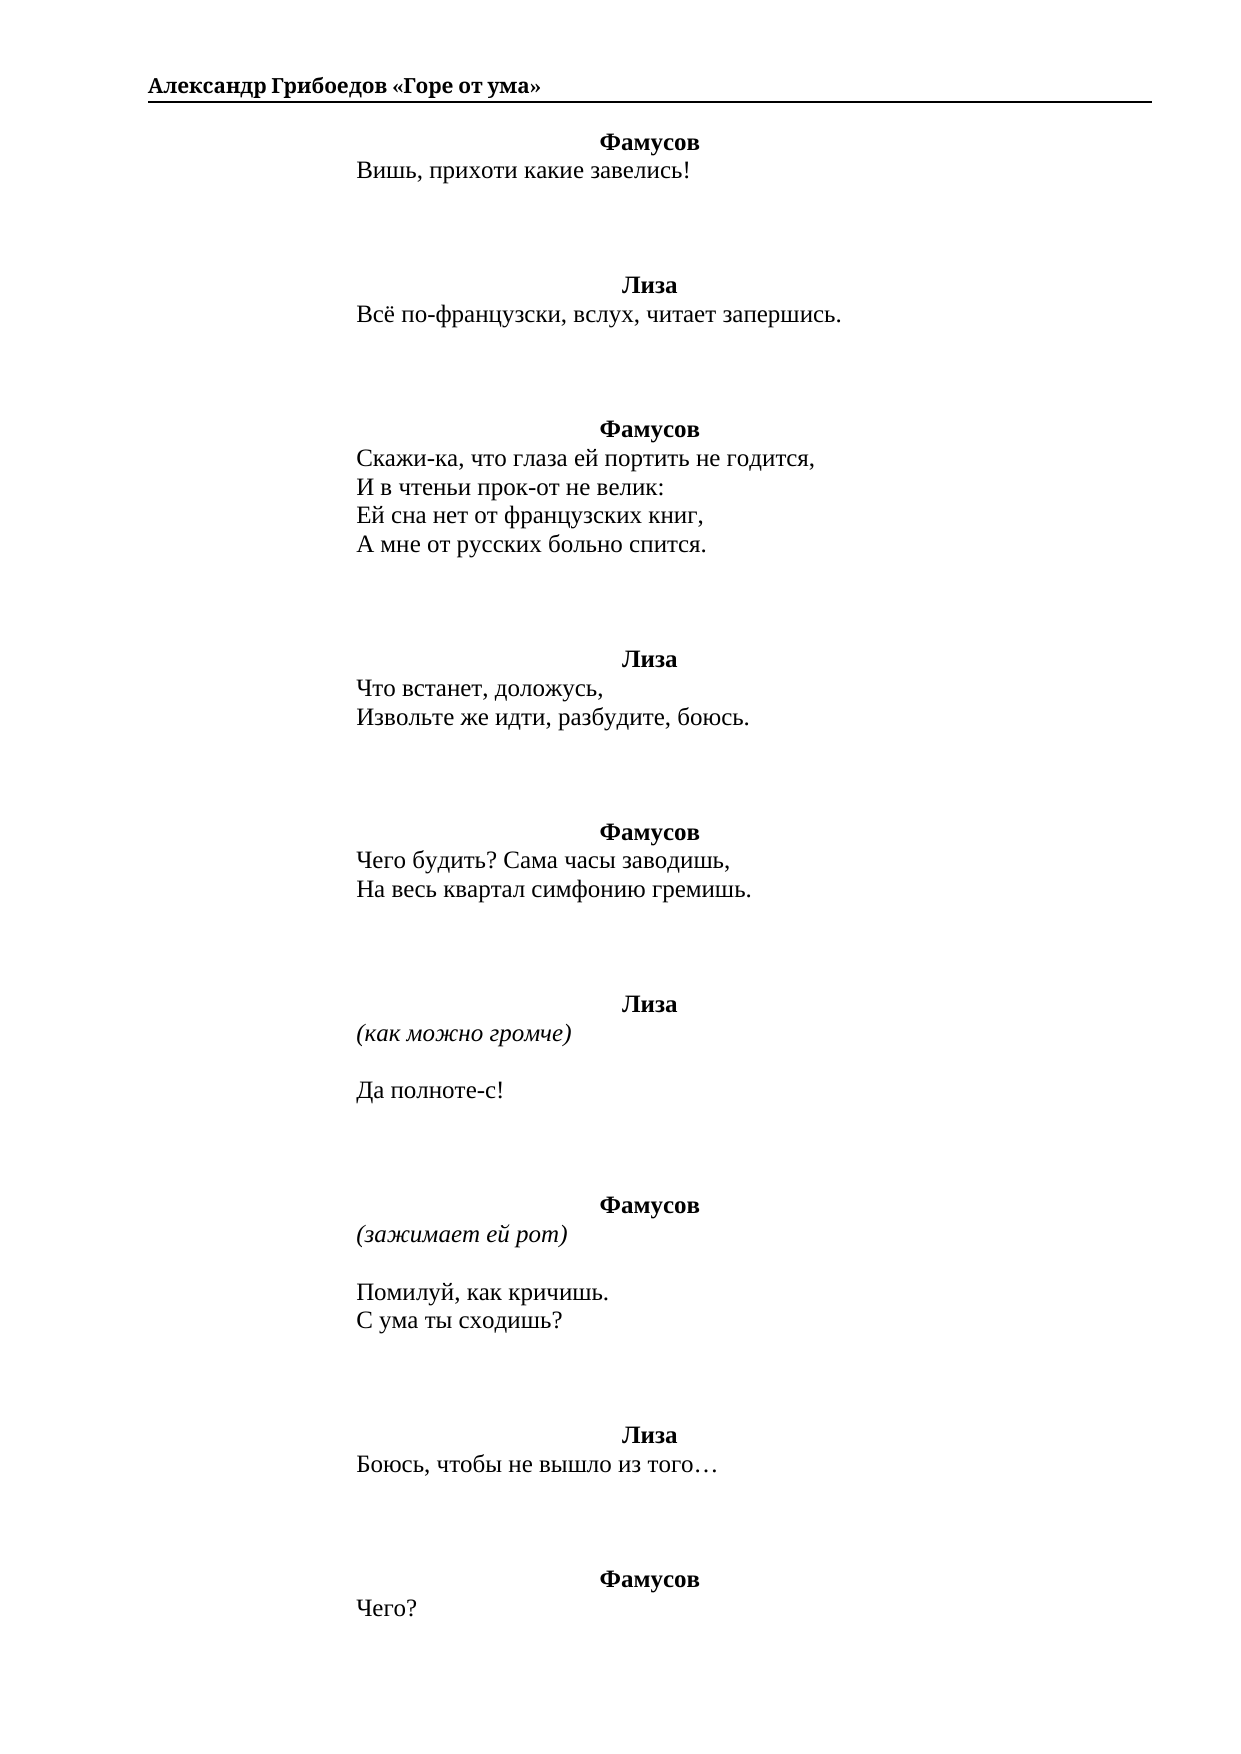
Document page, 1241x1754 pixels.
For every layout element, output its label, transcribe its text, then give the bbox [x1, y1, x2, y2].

text (как можно громче) [356, 1018, 1089, 1047]
subtitle Фамусов [148, 127, 1152, 155]
text Извольте же идти, разбудите, боюсь. [356, 702, 1089, 730]
text На весь квартал симфонию гремишь. [356, 874, 1089, 903]
text Скажи-ка, что глаза ей портить не годится, [356, 443, 1089, 472]
text С ума ты сходишь? [356, 1305, 1089, 1334]
text Помилуй, как кричишь. [356, 1277, 1089, 1305]
subtitle Лиза [148, 270, 1152, 299]
subtitle Фамусов [148, 817, 1152, 845]
subtitle Лиза [148, 1420, 1152, 1449]
subtitle Фамусов [148, 1564, 1152, 1593]
text Всё по-французски, вслух, читает запершись. [356, 299, 1089, 328]
text Что встанет, доложусь, [356, 673, 1089, 702]
text Вишь, прихоти какие завелись! [356, 155, 1089, 184]
text Боюсь, чтобы не вышло из того… [356, 1449, 1089, 1478]
text (зажимает ей рот) [356, 1219, 1089, 1248]
subtitle Фамусов [148, 414, 1152, 443]
text Ей сна нет от французских книг, [356, 500, 1089, 529]
subtitle Лиза [148, 644, 1152, 673]
text Да полноте-с! [356, 1075, 1089, 1104]
text Чего? [356, 1593, 1089, 1622]
text И в чтеньи прок-от не велик: [356, 472, 1089, 500]
subtitle Лиза [148, 989, 1152, 1018]
text Чего будить? Сама часы заводишь, [356, 845, 1089, 874]
text А мне от русских больно спится. [356, 529, 1089, 558]
subtitle Фамусов [148, 1190, 1152, 1219]
